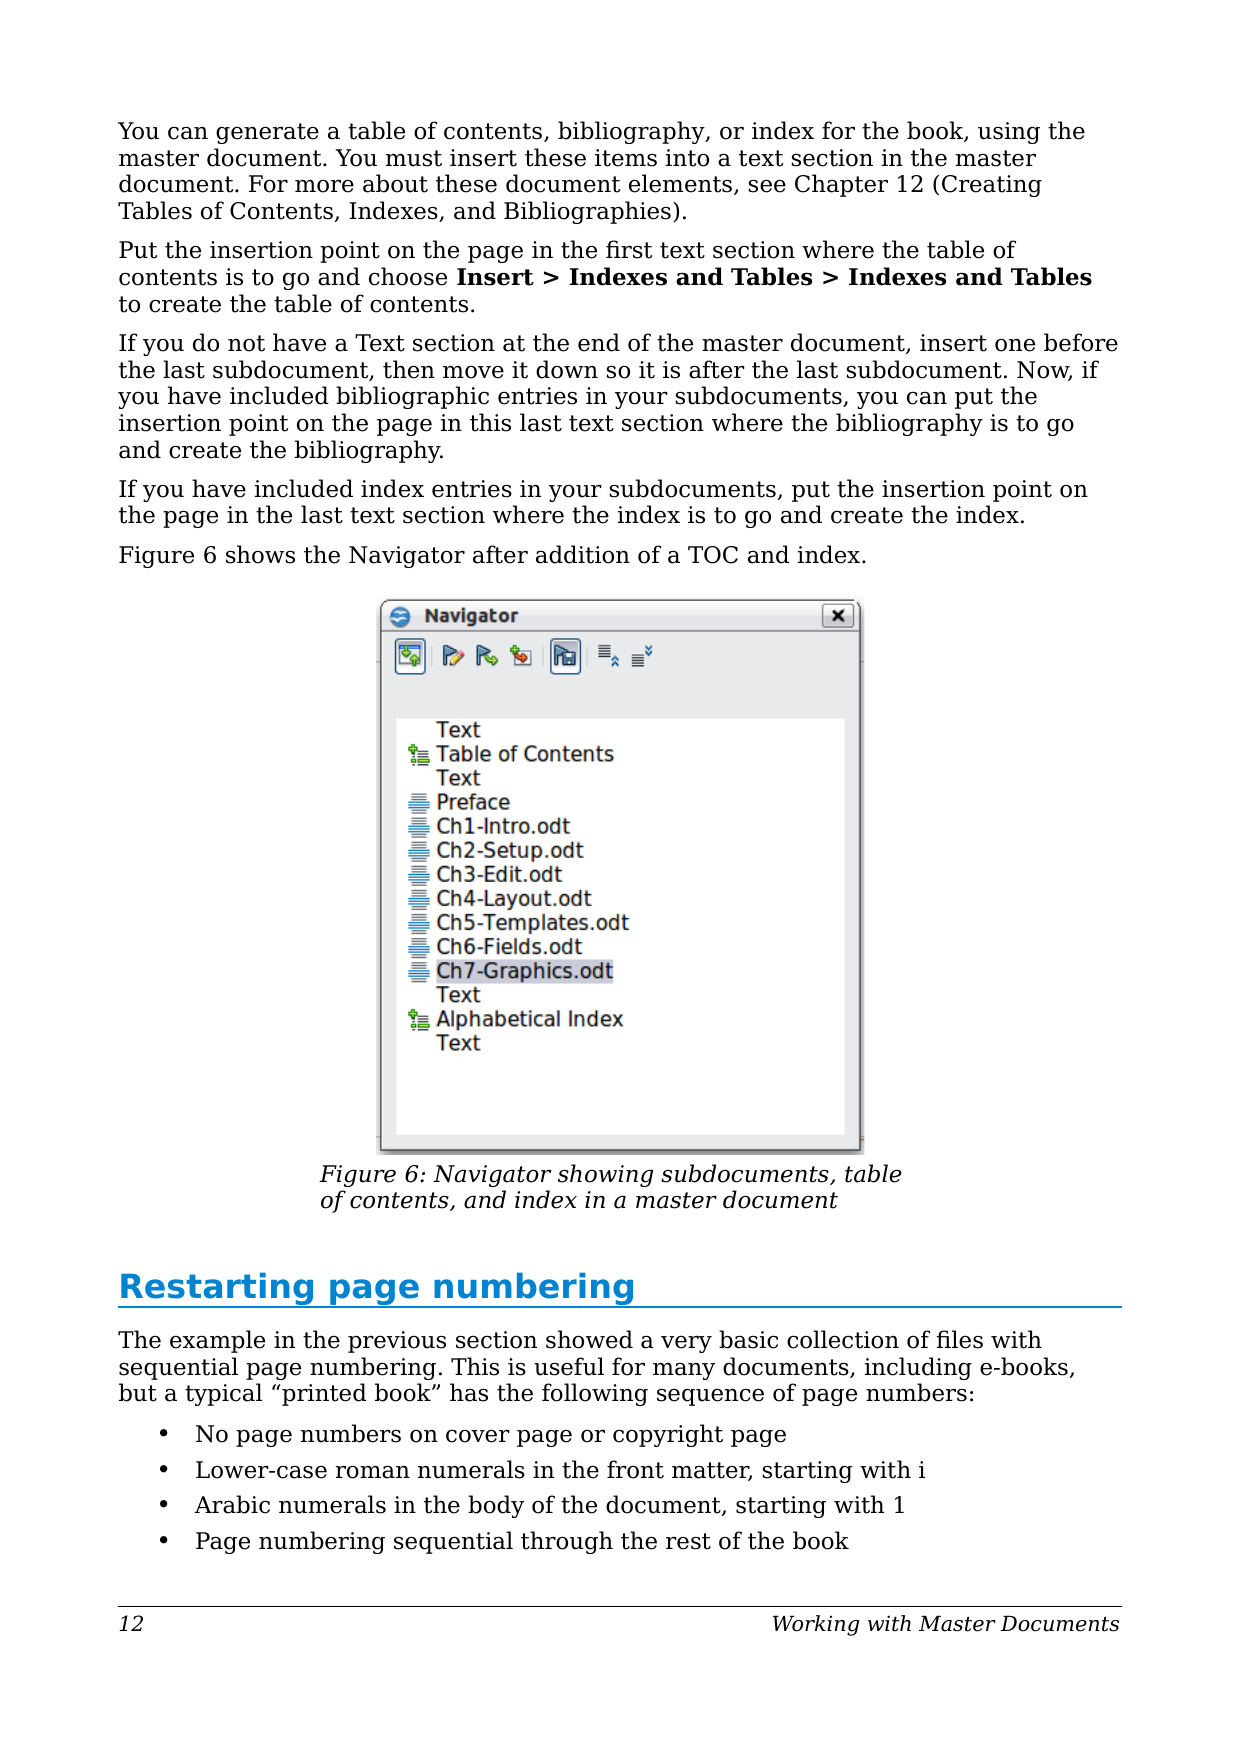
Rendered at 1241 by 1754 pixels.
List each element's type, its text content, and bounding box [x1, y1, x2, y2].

text Figure 6 shows the Navigator after addition of a TOC and index. [118, 542, 1122, 568]
text If you have included index entries in your subdocuments, put the insertion point on the page in the last text section where the index is to go and create the index. [118, 476, 1122, 529]
text Figure 6: Navigator showing subdocuments, table of contents, and index in a master document [320, 1161, 920, 1214]
text If you do not have a Text section at the end of the master document, insert one before the last subdocument, then move it down so it is after the last subdocument. Now, if you have included bibliographic entries in your subdocuments, you can put the insertion point on the page in this last text section where the bibliography is to go and create the bibliography. [118, 330, 1122, 463]
list No page numbers on cover page or copyright page [156, 1420, 1122, 1449]
subtitle Restarting page numbering [118, 1267, 1122, 1306]
text You can generate a table of contents, bibliography, or index for the book, using the master document. You must insert these items into a text section in the master document. For more about these document elements, see Chapter 12 (Creating Tables of Contents, Indexes, and Bibliographies). [118, 118, 1122, 225]
text Put the insertion point on the page in the first text section where the table of contents is to go and choose Insert > Indexes and Tables > Indexes and Tables to create the table of contents. [118, 237, 1122, 318]
text The example in the previous section showed a very basic collection of files with sequential page numbering. This is useful for many documents, including e-books, but a typical “printed book” has the following sequence of page numbers: [118, 1327, 1122, 1407]
list Arabic numerals in the body of the document, starting with 1 [156, 1491, 1122, 1520]
picture [376, 593, 865, 1155]
list Lower-case roman numerals in the front matter, starting with i [156, 1455, 1122, 1484]
list Page numbering sequential through the rest of the book [156, 1526, 1122, 1555]
